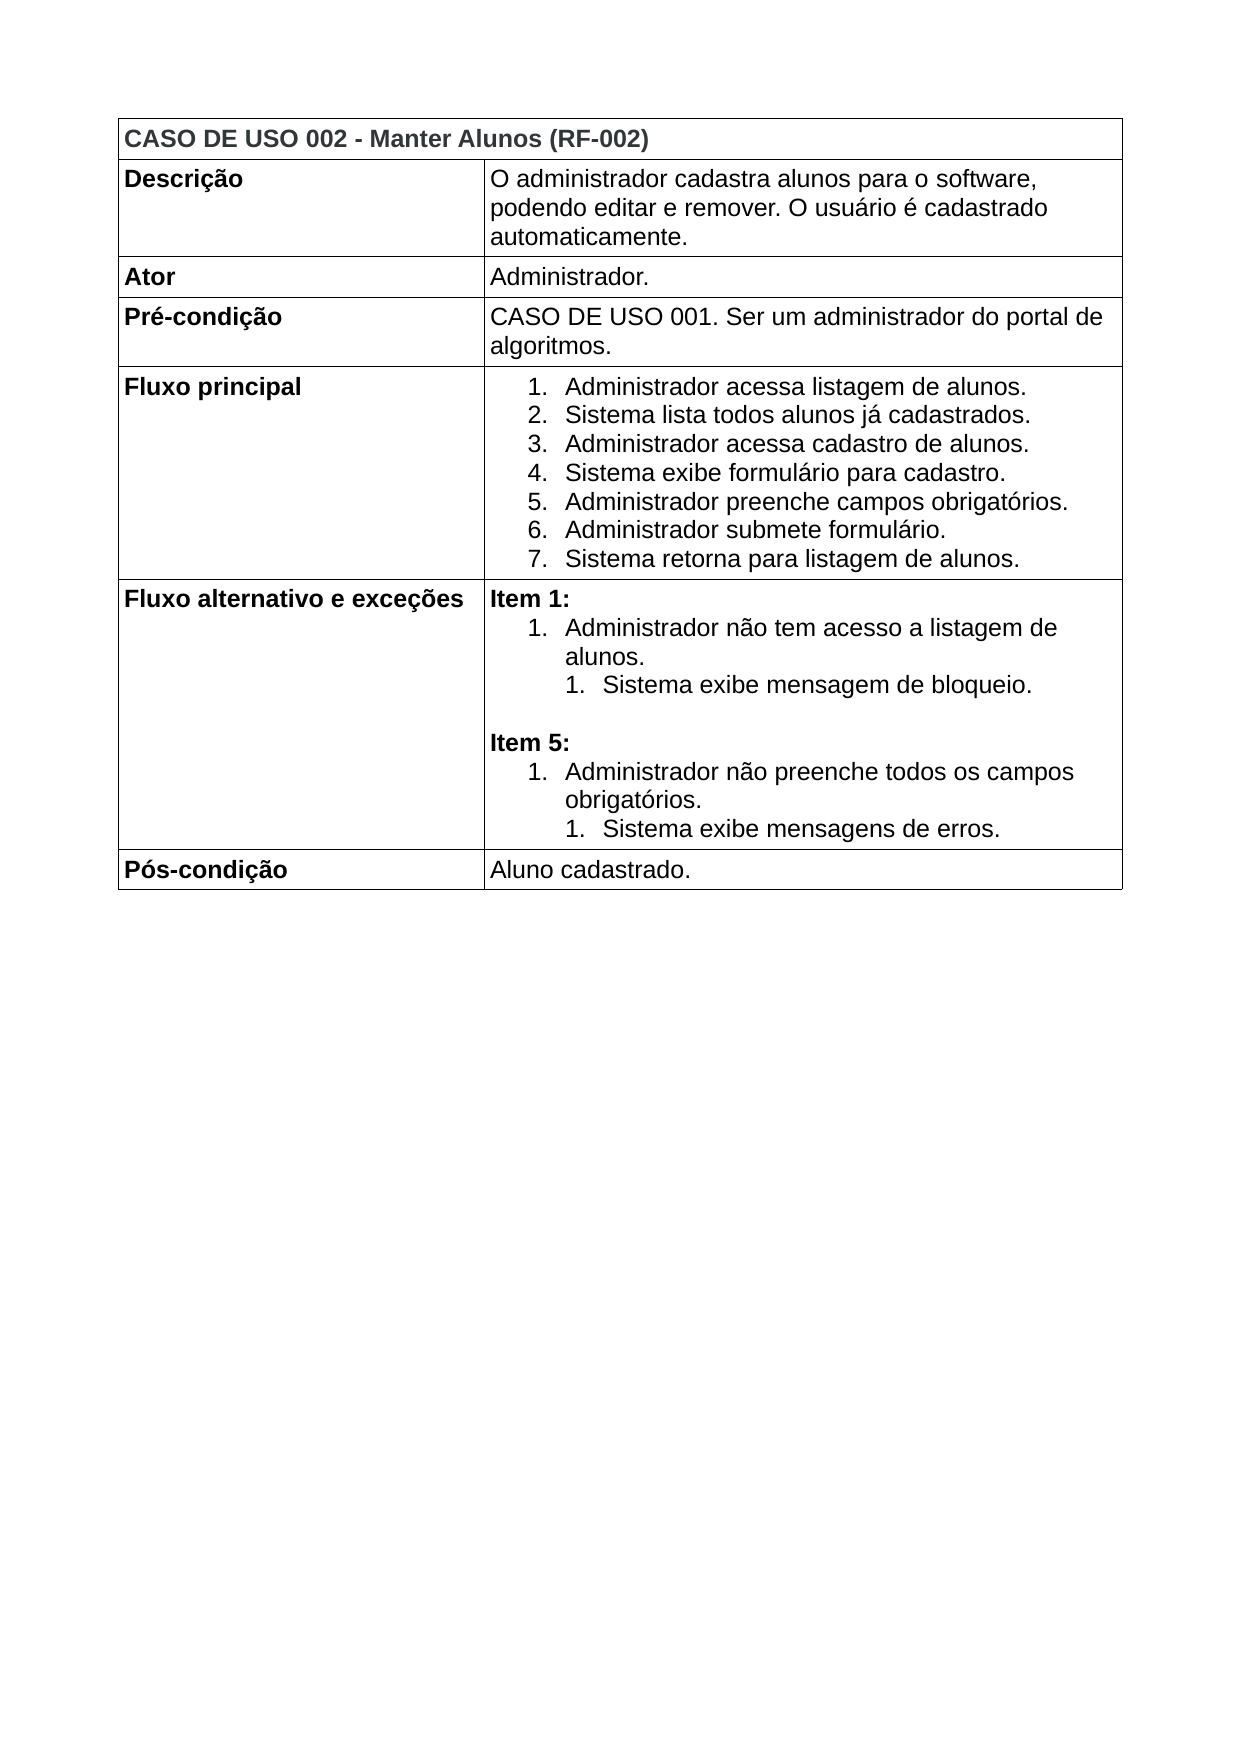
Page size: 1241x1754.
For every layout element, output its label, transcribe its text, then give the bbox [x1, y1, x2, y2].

table_cell Ator [119, 257, 484, 297]
table_cell Fluxo alternativo e exceções [119, 580, 484, 849]
table_cell Pós-condição [119, 850, 484, 889]
table_cell Item 1: Administrador não tem acesso a listagem de alunos. Sistema exibe mensagem de bloqueio. Item 5: Administrador não preenche todos os campos obrigatórios. Sistema exibe mensagens de erros. [485, 580, 1122, 849]
table_cell O administrador cadastra alunos para o software, podendo editar e remover. O usuário é cadastrado automaticamente. [485, 160, 1122, 256]
table_header CASO DE USO 002 - Manter Alunos (RF-002) [119, 119, 1122, 158]
table_cell Administrador. [485, 257, 1122, 297]
table_cell Descrição [119, 160, 484, 256]
table_cell CASO DE USO 001. Ser um administrador do portal de algoritmos. [485, 298, 1122, 366]
table_cell Aluno cadastrado. [485, 850, 1122, 889]
table_cell Fluxo principal [119, 367, 484, 578]
table_cell Pré-condição [119, 298, 484, 366]
table_cell Administrador acessa listagem de alunos. Sistema lista todos alunos já cadastrados. Administrador acessa cadastro de alunos. Sistema exibe formulário para cadastro. Administrador preenche campos obrigatórios. Administrador submete formulário. Sistema retorna para listagem de alunos. [485, 367, 1122, 578]
